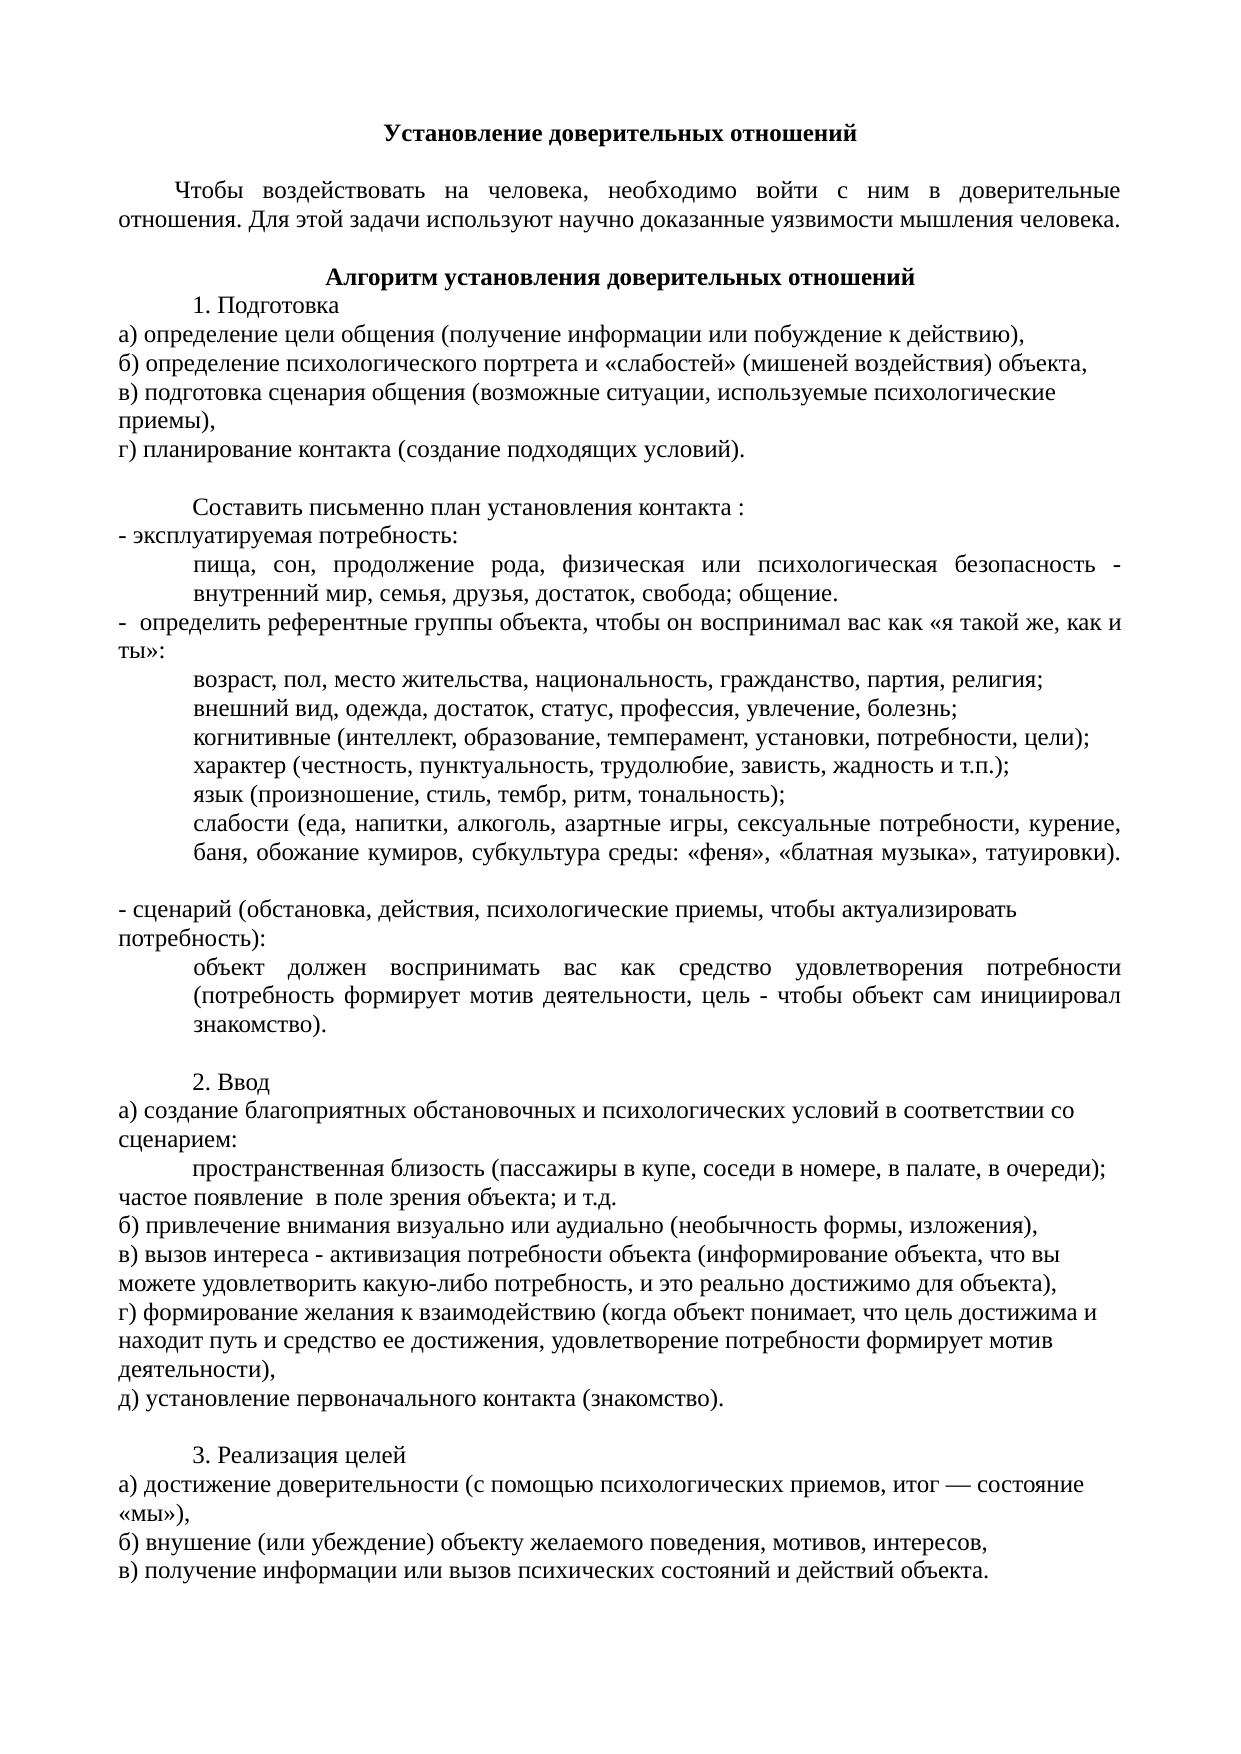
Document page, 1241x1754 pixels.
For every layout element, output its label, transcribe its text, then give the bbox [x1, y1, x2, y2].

text в) вызов интереса - активизация потребности объекта (информирование объекта, что вы можете удовлетворить какую-либо потребность, и это реально достижимо для объекта), [118, 1239, 1122, 1297]
text б) привлечение внимания визуально или аудиально (необычность формы, изложения), [118, 1211, 1122, 1239]
subtitle Установление доверительных отношений [118, 118, 1122, 147]
text Алгоритм установления доверительных отношений [118, 262, 1122, 291]
text пространственная близость (пассажиры в купе, соседи в номере, в палате, в очереди); частое появление в поле зрения объекта; и т.д. [118, 1153, 1122, 1211]
text в) подготовка сценария общения (возможные ситуации, используемые психологические приемы), [118, 377, 1122, 434]
text - определить референтные группы объекта, чтобы он воcпринимал вас как «я такой же, как и ты»: [118, 607, 1122, 664]
text в) получение информации или вызов психических состояний и действий объекта. [118, 1556, 1122, 1584]
text слабости (еда, напитки, алкоголь, азартные игры, сексуальные потребности, курение, баня, обожание кумиров, субкультура среды: «феня», «блатная музыка», татуировки). [193, 808, 1122, 894]
text когнитивные (интеллект, образование, темперамент, установки, потребности, цели); [193, 722, 1122, 751]
text 1. Подготовка [118, 291, 1122, 319]
text б) определение психологического портрета и «слабостей» (мишеней воздействия) объекта, [118, 348, 1122, 377]
text объект должен воспринимать вас как средство удовлетворения потребности (потребность формирует мотив деятельности, цель - чтобы объект сам инициировал знакомство). [193, 952, 1122, 1038]
text Составить письменно план установления контакта : [118, 492, 1122, 521]
text а) создание благоприятных обстановочных и психологических условий в соответствии со сценарием: [118, 1096, 1122, 1153]
text характер (честность, пунктуальность, трудолюбие, зависть, жадность и т.п.); [193, 751, 1122, 779]
text - эксплуатируемая потребность: [118, 521, 1122, 549]
text пища, сон, продолжение рода, физическая или психологическая безопасность - внутренний мир, семья, друзья, достаток, свобода; общение. [193, 549, 1122, 607]
text а) достижение доверительности (с помощью психологических приемов, итог — состояние «мы»), [118, 1469, 1122, 1527]
text б) внушение (или убеждение) объекту желаемого поведения, мотивов, интересов, [118, 1527, 1122, 1556]
text возраст, пол, место жительства, национальность, гражданство, партия, религия; [193, 664, 1122, 693]
text язык (произношение, стиль, тембр, ритм, тональность); [193, 779, 1122, 808]
text г) планирование контакта (создание подходящих условий). [118, 434, 1122, 463]
text - сценарий (обстановка, действия, психологические приемы, чтобы актуализировать потребность): [118, 894, 1122, 952]
text 3. Реализация целей [118, 1441, 1122, 1469]
text внешний вид, одежда, достаток, статус, профессия, увлечение, болезнь; [193, 693, 1122, 722]
text 2. Ввод [118, 1067, 1122, 1096]
text д) установление первоначального контакта (знакомство). [118, 1383, 1122, 1412]
text а) определение цели общения (получение информации или побуждение к действию), [118, 319, 1122, 348]
text Чтобы воздействовать на человека, необходимо войти с ним в доверительные отношения. Для этой задачи используют научно доказанные уязвимости мышления человека. [118, 176, 1122, 233]
text г) формирование желания к взаимодействию (когда объект понимает, что цель достижима и находит путь и средство ее достижения, удовлетворение потребности формирует мотив деятельности), [118, 1297, 1122, 1383]
